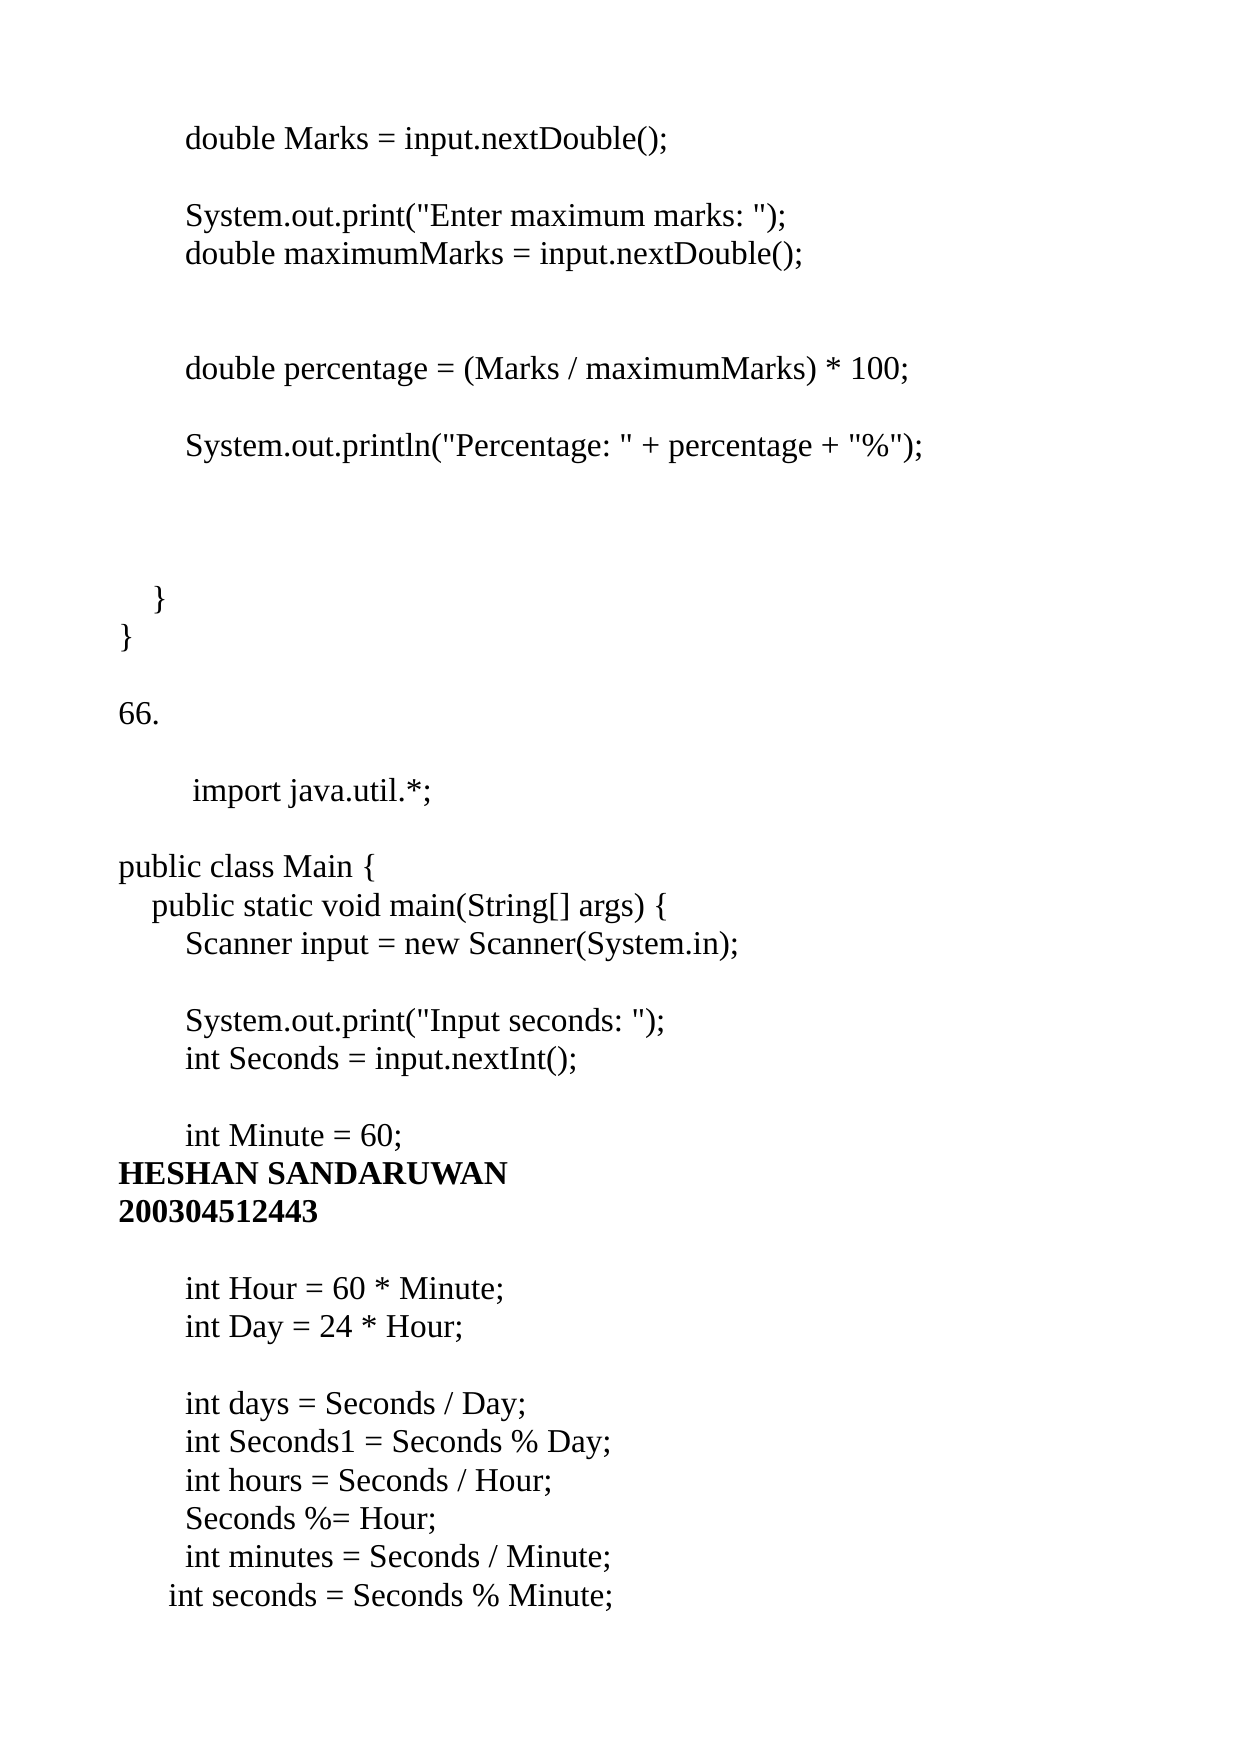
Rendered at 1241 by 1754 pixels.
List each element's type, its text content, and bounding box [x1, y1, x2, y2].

text System.out.print("Input seconds: "); [118, 1000, 1122, 1038]
text int Hour = 60 * Minute; [118, 1268, 1122, 1306]
text System.out.print("Enter maximum marks: "); [118, 195, 1122, 233]
text int hours = Seconds / Hour; [118, 1460, 1122, 1498]
text Seconds %= Hour; [118, 1498, 1122, 1536]
text System.out.println("Percentage: " + percentage + "%"); [118, 425, 1122, 463]
text 200304512443 [118, 1191, 1122, 1230]
text int minutes = Seconds / Minute; [118, 1536, 1122, 1575]
text HESHAN SANDARUWAN [118, 1153, 1122, 1191]
text import java.util.*; [118, 770, 1122, 808]
text 66. [118, 693, 1122, 731]
text public static void main(String[] args) { [118, 885, 1122, 923]
text int Day = 24 * Hour; [118, 1306, 1122, 1345]
text int seconds = Seconds % Minute; [118, 1575, 1122, 1613]
text int Minute = 60; [118, 1115, 1122, 1153]
text } [118, 578, 1122, 616]
text Scanner input = new Scanner(System.in); [118, 923, 1122, 961]
text int days = Seconds / Day; [118, 1383, 1122, 1421]
text public class Main { [118, 846, 1122, 885]
text int Seconds1 = Seconds % Day; [118, 1421, 1122, 1460]
text double Marks = input.nextDouble(); [118, 118, 1122, 156]
text double maximumMarks = input.nextDouble(); [118, 233, 1122, 271]
text int Seconds = input.nextInt(); [118, 1038, 1122, 1076]
text double percentage = (Marks / maximumMarks) * 100; [118, 348, 1122, 386]
text } [118, 616, 1122, 655]
